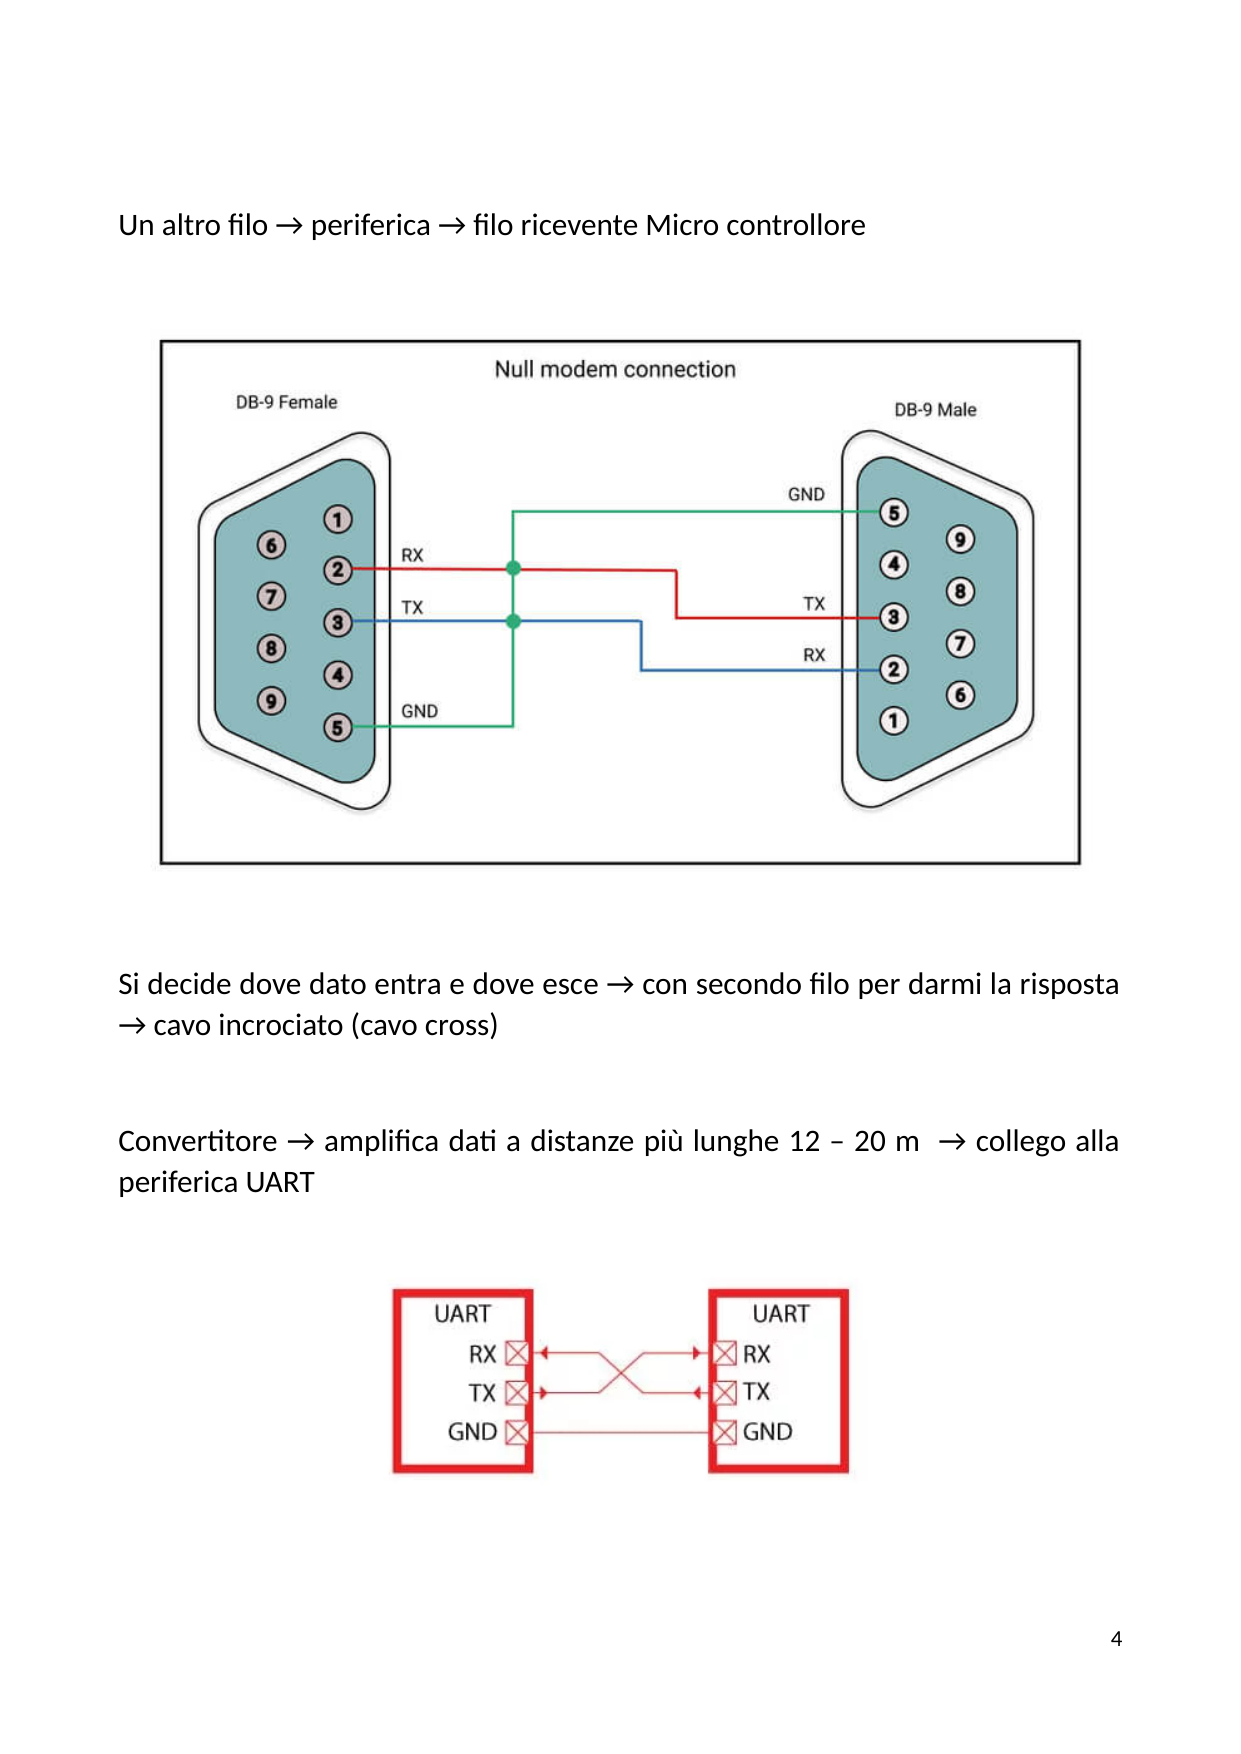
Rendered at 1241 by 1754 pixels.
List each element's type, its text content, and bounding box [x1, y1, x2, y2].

text Un altro filo → periferica → filo ricevente Micro controllore [118, 205, 1122, 243]
picture [349, 1219, 892, 1544]
text Si decide dove dato entra e dove esce → con secondo filo per darmi la risposta → cavo incrociato (cavo cross) [118, 964, 1122, 1043]
picture [142, 321, 1099, 884]
text Convertitore → amplifica dati a distanze più lunghe 12 – 20 m → collego alla periferica UART [118, 1121, 1122, 1200]
